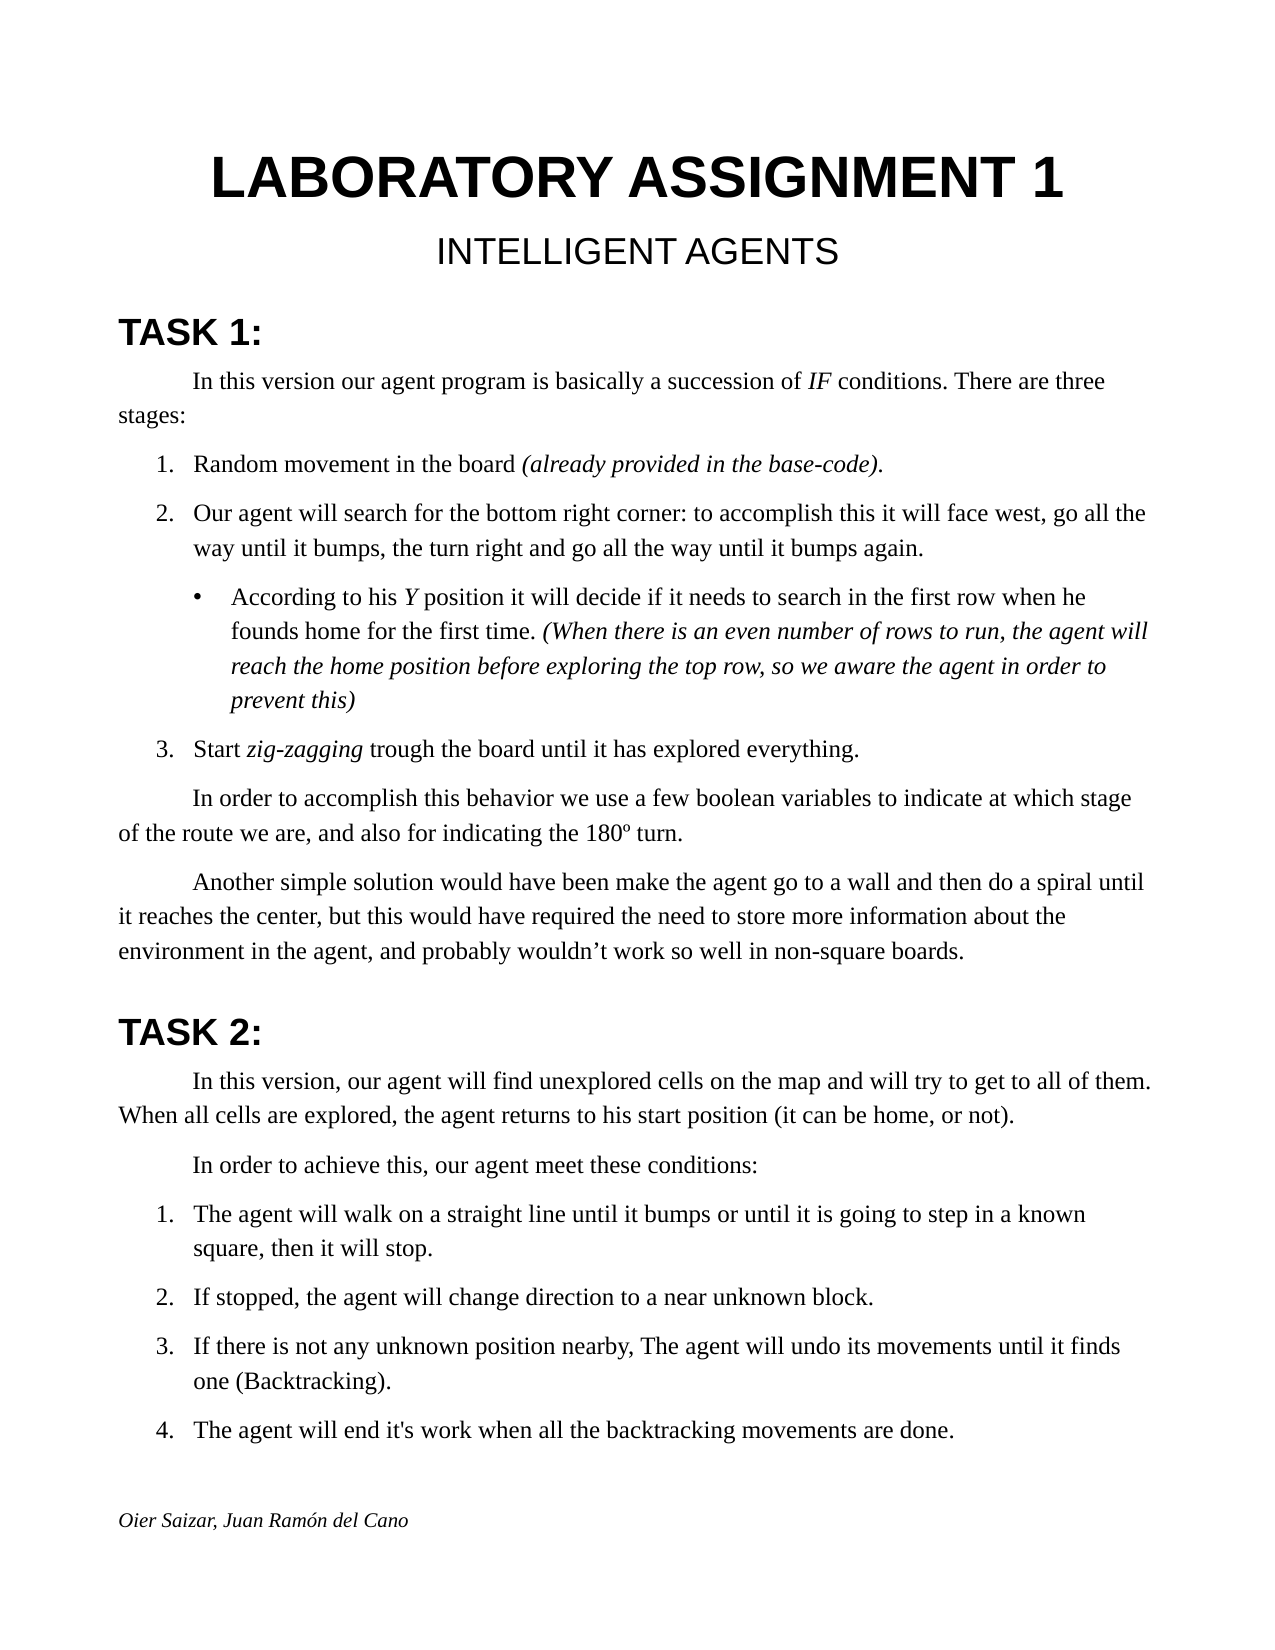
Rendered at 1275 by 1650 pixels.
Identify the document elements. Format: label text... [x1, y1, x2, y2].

title LABORATORY ASSIGNMENT 1 [118, 143, 1157, 210]
list The agent will walk on a straight line until it bumps or until it is going to step in a known square, then it will stop. [156, 1199, 1157, 1262]
list The agent will end it's work when all the backtracking movements are done. [156, 1415, 1157, 1444]
subtitle TASK 2: [118, 1010, 1157, 1054]
list According to his Y position it will decide if it needs to search in the first row when he founds home for the first time. (When there is an even number of rows to run, the agent will reach the home position before exploring the top row, so we aware the agent in order to prevent this) [193, 582, 1157, 714]
text In order to achieve this, our agent meet these conditions: [118, 1150, 1157, 1178]
subtitle INTELLIGENT AGENTS [118, 229, 1157, 272]
text In order to accomplish this behavior we use a few boolean variables to indicate at which stage of the route we are, and also for indicating the 180º turn. [118, 783, 1157, 847]
list If there is not any unknown position nearby, The agent will undo its movements until it finds one (Backtracking). [156, 1331, 1157, 1394]
subtitle TASK 1: [118, 309, 1157, 353]
list If stopped, the agent will change direction to a near unknown block. [156, 1282, 1157, 1311]
list Random movement in the board (already provided in the base-code). [156, 449, 1157, 478]
text Another simple solution would have been make the agent go to a wall and then do a spiral until it reaches the center, but this would have required the need to store more information about the environment in the agent, and probably wouldn’t work so well in non-square boards. [118, 867, 1157, 965]
text In this version our agent program is basically a succession of IF conditions. There are three stages: [118, 366, 1157, 429]
list Our agent will search for the bottom right corner: to accomplish this it will face west, go all the way until it bumps, the turn right and go all the way until it bumps again. [156, 498, 1157, 562]
list Start zig-zagging trough the board until it has explored everything. [156, 734, 1157, 763]
text In this version, our agent will find unexplored cells on the map and will try to get to all of them. When all cells are explored, the agent returns to his start position (it can be home, or not). [118, 1066, 1157, 1129]
